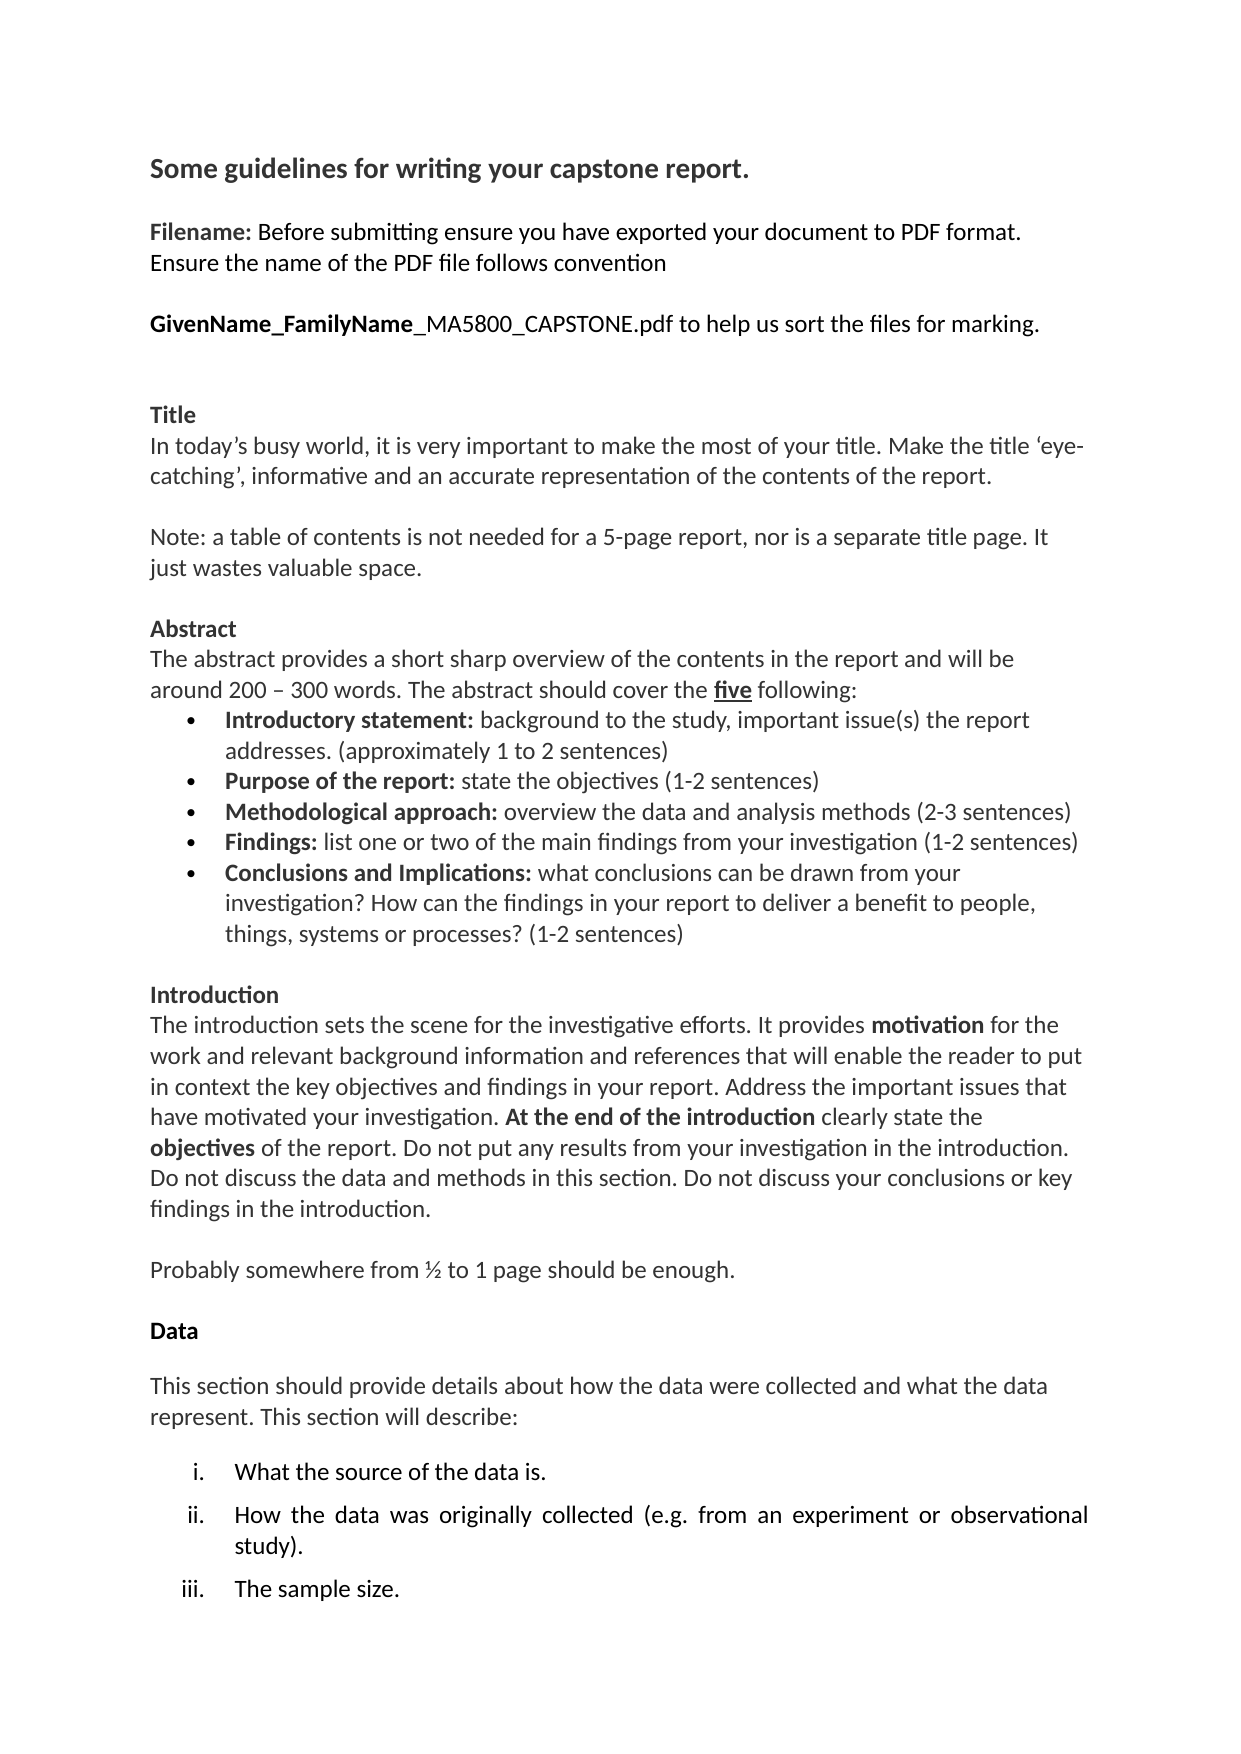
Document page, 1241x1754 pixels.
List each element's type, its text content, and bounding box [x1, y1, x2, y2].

text Filename: Before submitting ensure you have exported your document to PDF format. Ensure the name of the PDF file follows convention [150, 216, 1090, 277]
text Introduction [150, 979, 1090, 1010]
list The sample size. [205, 1573, 1090, 1603]
text The abstract provides a short sharp overview of the contents in the report and will be around 200 – 300 words. The abstract should cover the five following: [150, 643, 1090, 704]
text The introduction sets the scene for the investigative efforts. It provides motivation for the work and relevant background information and references that will enable the reader to put in context the key objectives and findings in your report. Address the important issues that have motivated your investigation. At the end of the introduction clearly state the objectives of the report. Do not put any results from your investigation in the introduction. Do not discuss the data and methods in this section. Do not discuss your conclusions or key findings in the introduction. [150, 1010, 1090, 1223]
text Note: a table of contents is not needed for a 5-page report, nor is a separate title page. It just wastes valuable space. [150, 521, 1090, 582]
list Purpose of the report: state the objectives (1-2 sentences) [187, 766, 1090, 796]
text GivenName_FamilyName_MA5800_CAPSTONE.pdf to help us sort the files for marking. [150, 308, 1090, 338]
list Findings: list one or two of the main findings from your investigation (1-2 sentences) [187, 827, 1090, 857]
text Abstract [150, 613, 1090, 643]
text Title [150, 399, 1090, 430]
text Some guidelines for writing your capstone report. [150, 150, 1090, 186]
list Methodological approach: overview the data and analysis methods (2-3 sentences) [187, 796, 1090, 827]
text This section should provide details about how the data were collected and what the data represent. This section will describe: [150, 1370, 1090, 1431]
list Introductory statement: background to the study, important issue(s) the report addresses. (approximately 1 to 2 sentences) [187, 704, 1090, 766]
text Data [150, 1315, 1090, 1345]
list What the source of the data is. [205, 1456, 1090, 1487]
list How the data was originally collected (e.g. from an experiment or observational study). [205, 1499, 1090, 1561]
list Conclusions and Implications: what conclusions can be drawn from your investigation? How can the findings in your report to deliver a benefit to people, things, systems or processes? (1-2 sentences) [187, 857, 1090, 949]
text In today’s busy world, it is very important to make the most of your title. Make the title ‘eye-catching’, informative and an accurate representation of the contents of the report. [150, 430, 1090, 491]
text Probably somewhere from ½ to 1 page should be enough. [150, 1254, 1090, 1284]
